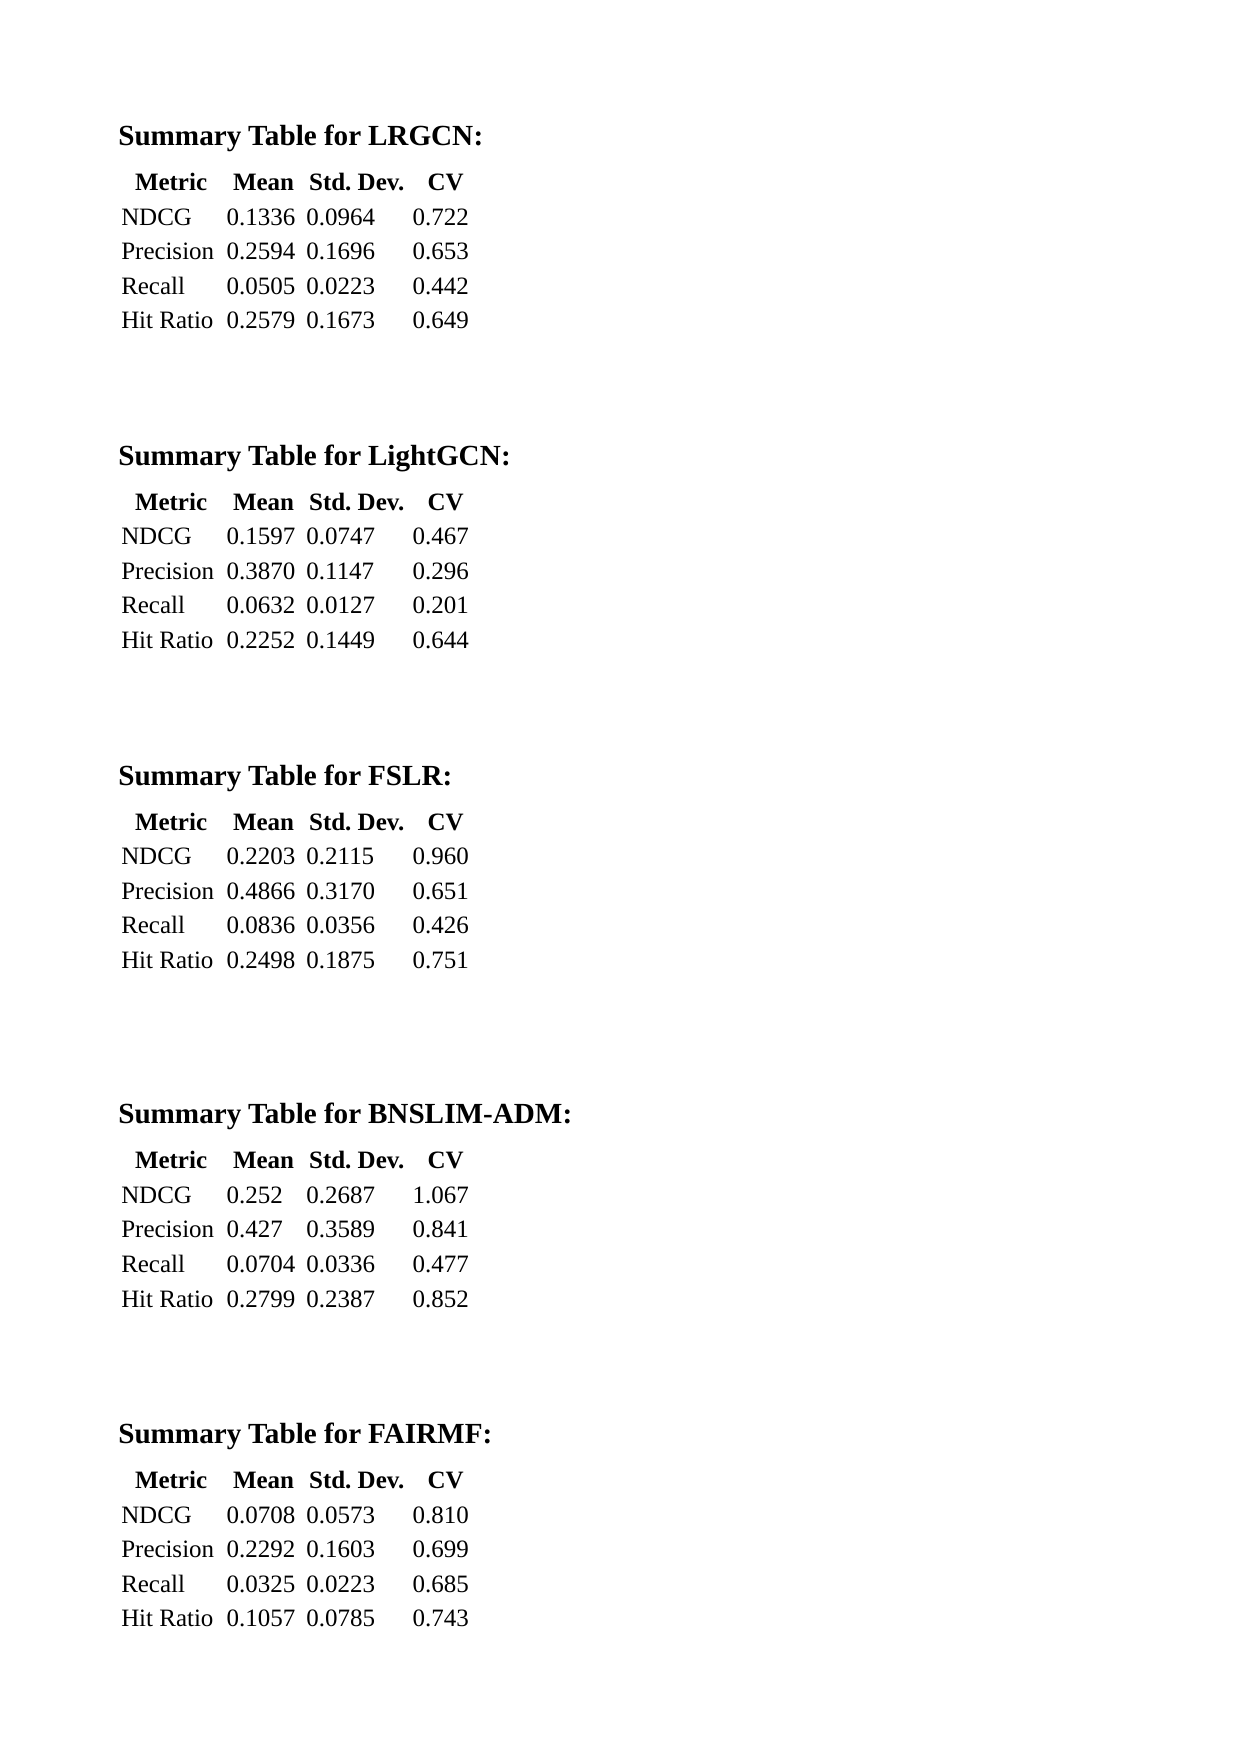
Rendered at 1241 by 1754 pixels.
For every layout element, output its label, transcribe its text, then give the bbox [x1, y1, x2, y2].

table_cell 0.3170 [303, 873, 409, 907]
table_cell 0.0836 [224, 908, 303, 942]
table_cell 0.2594 [224, 233, 303, 268]
table_cell 0.2498 [224, 942, 303, 977]
table_header Std. Dev. [303, 1143, 409, 1177]
table_header CV [410, 1462, 482, 1497]
table_cell 0.0127 [303, 588, 409, 622]
table_cell Precision [118, 873, 223, 907]
table_cell Precision [118, 1212, 223, 1246]
table_header CV [410, 484, 482, 518]
subtitle Summary Table for LRGCN: [118, 118, 1122, 152]
table_cell 0.651 [410, 873, 482, 907]
table_cell 0.296 [410, 553, 482, 588]
table_cell 0.1147 [303, 553, 409, 588]
table_cell Hit Ratio [118, 622, 223, 657]
table_cell 0.0747 [303, 519, 409, 553]
table_cell Hit Ratio [118, 303, 223, 337]
table_header CV [410, 804, 482, 838]
table_cell 0.1336 [224, 199, 303, 233]
table_header Mean [224, 804, 303, 838]
table_cell 0.722 [410, 199, 482, 233]
table_cell Precision [118, 1531, 223, 1566]
table_cell 0.0704 [224, 1246, 303, 1281]
subtitle Summary Table for FSLR: [118, 758, 1122, 791]
table_cell 0.426 [410, 908, 482, 942]
table_cell 0.2387 [303, 1281, 409, 1315]
table_header Std. Dev. [303, 804, 409, 838]
table_cell Hit Ratio [118, 1281, 223, 1315]
table_cell Recall [118, 1566, 223, 1601]
table_header Metric [118, 1462, 223, 1497]
table_cell Precision [118, 233, 223, 268]
table_header CV [410, 164, 482, 199]
table_cell 0.477 [410, 1246, 482, 1281]
table_cell 0.442 [410, 268, 482, 302]
table_cell 0.0785 [303, 1601, 409, 1635]
table_cell 0.0964 [303, 199, 409, 233]
table_cell 0.467 [410, 519, 482, 553]
subtitle Summary Table for LightGCN: [118, 438, 1122, 471]
table_cell 0.2292 [224, 1531, 303, 1566]
table_cell 0.1057 [224, 1601, 303, 1635]
table_cell 0.653 [410, 233, 482, 268]
table_cell 0.649 [410, 303, 482, 337]
table_cell 1.067 [410, 1177, 482, 1212]
table_cell NDCG [118, 1177, 223, 1212]
table_cell 0.699 [410, 1531, 482, 1566]
table_cell Hit Ratio [118, 942, 223, 977]
table_cell Precision [118, 553, 223, 588]
table_cell 0.685 [410, 1566, 482, 1601]
table_header Mean [224, 1143, 303, 1177]
table_cell 0.1696 [303, 233, 409, 268]
table_cell 0.0223 [303, 268, 409, 302]
table_cell Hit Ratio [118, 1601, 223, 1635]
table_cell 0.2579 [224, 303, 303, 337]
table_header Mean [224, 1462, 303, 1497]
table_cell 0.427 [224, 1212, 303, 1246]
table_cell 0.2799 [224, 1281, 303, 1315]
table_cell 0.252 [224, 1177, 303, 1212]
table_cell 0.960 [410, 838, 482, 873]
table_cell NDCG [118, 199, 223, 233]
table_cell 0.810 [410, 1497, 482, 1531]
table_header Metric [118, 804, 223, 838]
table_header Metric [118, 484, 223, 518]
table_cell 0.0336 [303, 1246, 409, 1281]
table_header CV [410, 1143, 482, 1177]
table_cell 0.0505 [224, 268, 303, 302]
table_cell 0.3589 [303, 1212, 409, 1246]
table_cell 0.1673 [303, 303, 409, 337]
table_cell 0.644 [410, 622, 482, 657]
table_header Std. Dev. [303, 164, 409, 199]
table_cell 0.0223 [303, 1566, 409, 1601]
table_header Metric [118, 164, 223, 199]
table_header Std. Dev. [303, 484, 409, 518]
table_cell 0.0325 [224, 1566, 303, 1601]
table_cell 0.0632 [224, 588, 303, 622]
table_cell 0.751 [410, 942, 482, 977]
table_cell NDCG [118, 519, 223, 553]
table_cell 0.743 [410, 1601, 482, 1635]
table_cell 0.3870 [224, 553, 303, 588]
table_cell NDCG [118, 838, 223, 873]
table_cell 0.2687 [303, 1177, 409, 1212]
subtitle Summary Table for FAIRMF: [118, 1416, 1122, 1450]
table_header Mean [224, 484, 303, 518]
table_cell 0.201 [410, 588, 482, 622]
subtitle Summary Table for BNSLIM-ADM: [118, 1096, 1122, 1130]
table_cell 0.1597 [224, 519, 303, 553]
table_cell 0.852 [410, 1281, 482, 1315]
table_cell 0.2203 [224, 838, 303, 873]
table_cell 0.0356 [303, 908, 409, 942]
table_cell 0.841 [410, 1212, 482, 1246]
table_cell 0.2252 [224, 622, 303, 657]
table_cell 0.0573 [303, 1497, 409, 1531]
table_cell 0.1449 [303, 622, 409, 657]
table_cell 0.2115 [303, 838, 409, 873]
table_cell 0.0708 [224, 1497, 303, 1531]
table_cell Recall [118, 1246, 223, 1281]
table_header Std. Dev. [303, 1462, 409, 1497]
table_header Metric [118, 1143, 223, 1177]
table_cell 0.4866 [224, 873, 303, 907]
table_cell Recall [118, 268, 223, 302]
table_cell NDCG [118, 1497, 223, 1531]
table_cell Recall [118, 908, 223, 942]
table_cell Recall [118, 588, 223, 622]
table_header Mean [224, 164, 303, 199]
table_cell 0.1875 [303, 942, 409, 977]
table_cell 0.1603 [303, 1531, 409, 1566]
